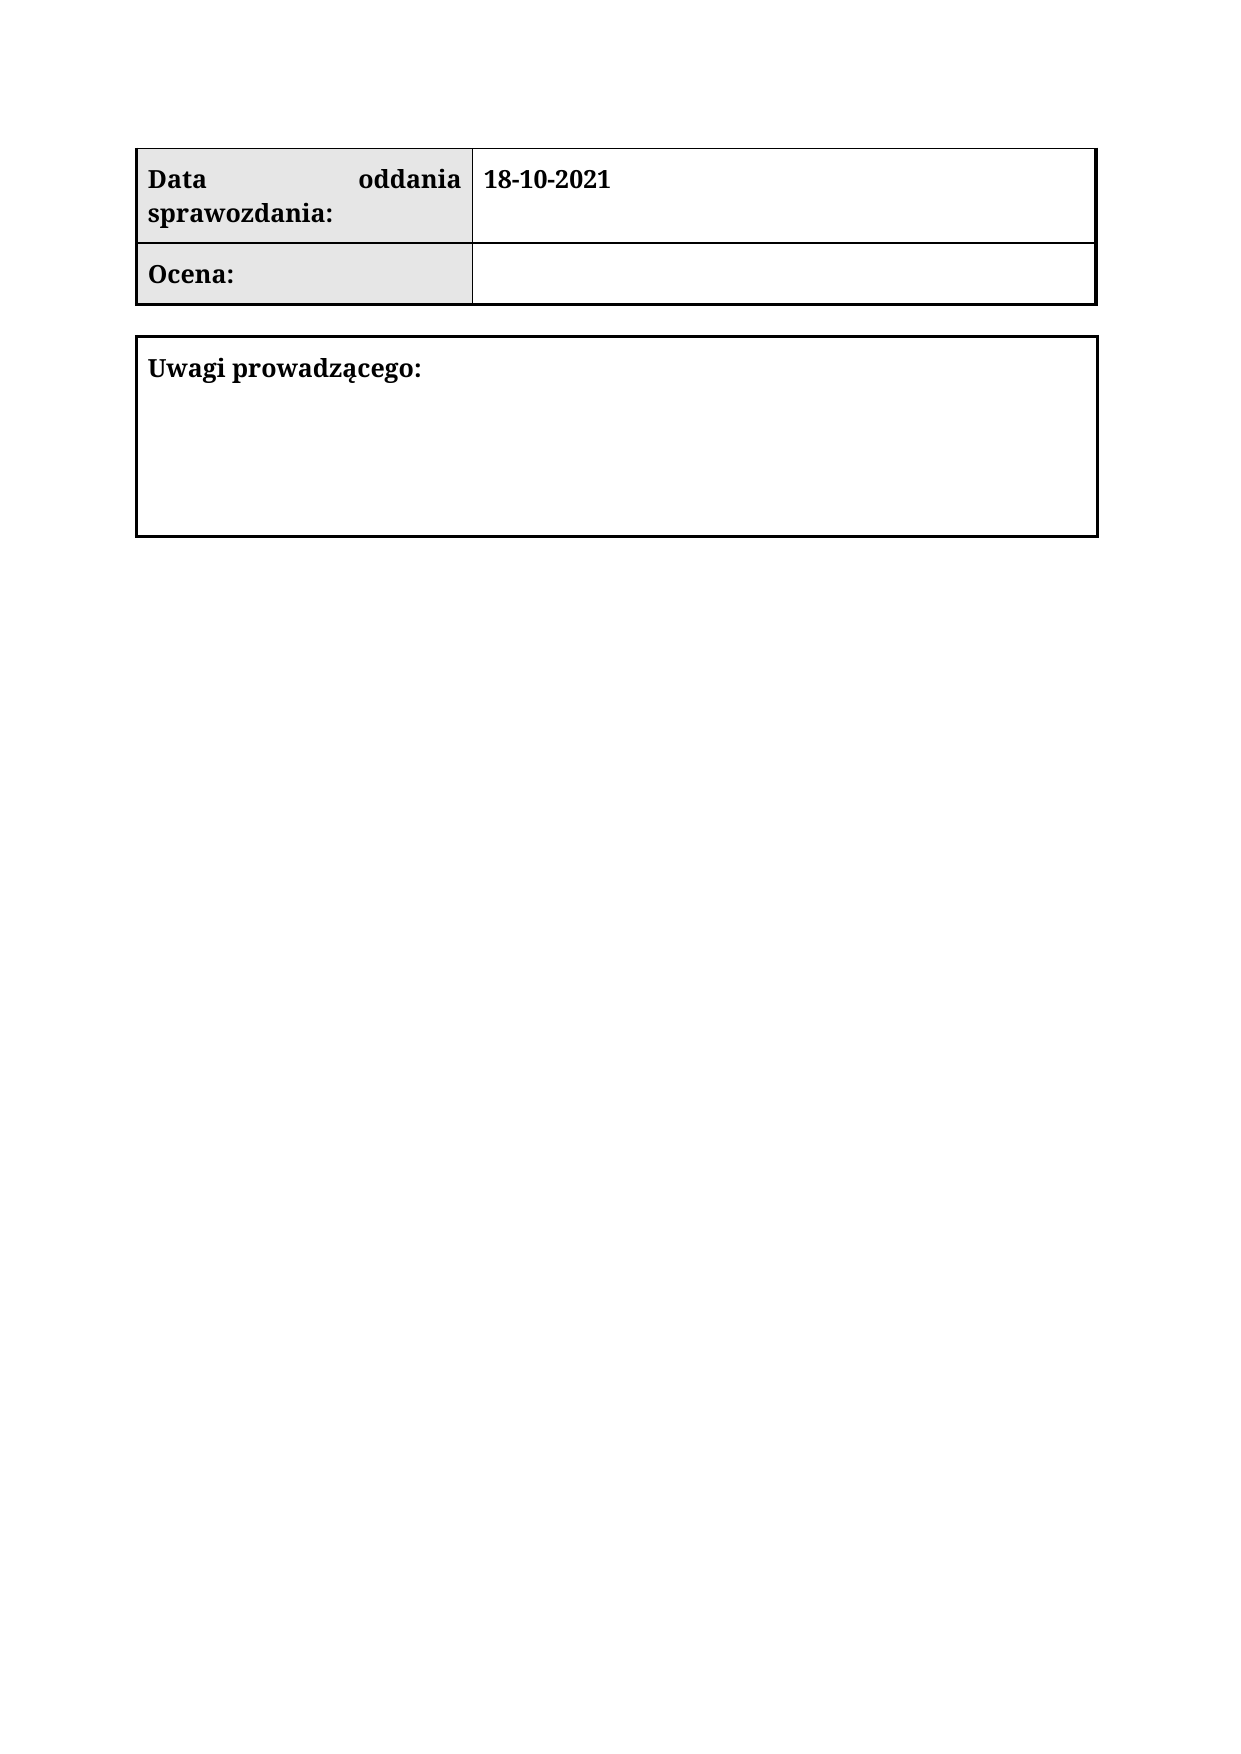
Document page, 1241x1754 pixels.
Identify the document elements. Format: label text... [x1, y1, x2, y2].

table_cell Data oddania sprawozdania: [138, 149, 472, 242]
table_cell [473, 244, 1094, 303]
table_cell 18-10-2021 [473, 149, 1094, 242]
table_cell Ocena: [138, 244, 472, 303]
table_header Uwagi prowadzącego: [138, 338, 1096, 535]
